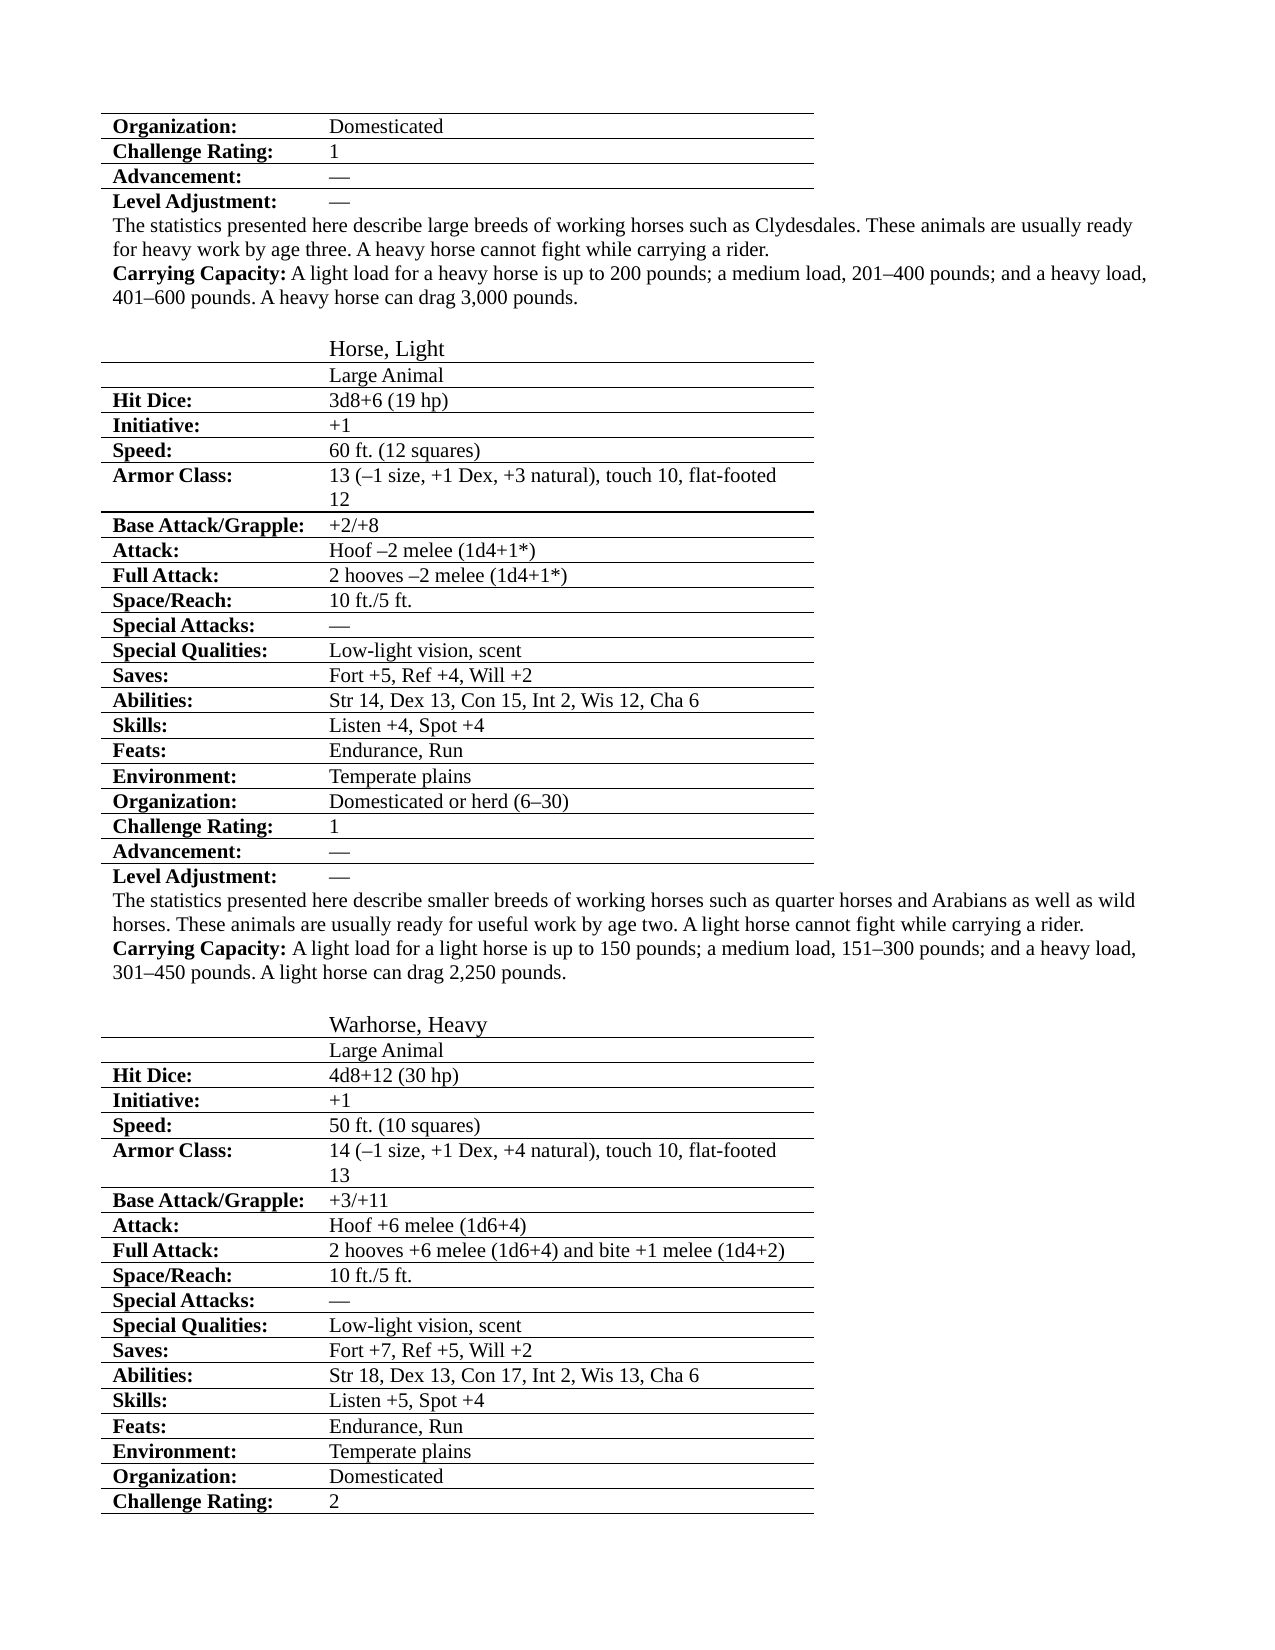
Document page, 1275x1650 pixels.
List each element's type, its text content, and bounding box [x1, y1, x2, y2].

table_cell 2 hooves +6 melee (1d6+4) and bite +1 melee (1d4+2) [318, 1238, 814, 1262]
table_cell Challenge Rating: [101, 139, 318, 163]
table_header [101, 336, 318, 362]
table_cell Attack: [101, 538, 318, 562]
table_cell Hoof +6 melee (1d6+4) [318, 1213, 814, 1237]
table_cell Armor Class: [101, 463, 318, 511]
table_cell Advancement: [101, 164, 318, 188]
table_cell Special Attacks: [101, 1288, 318, 1312]
table_cell Hit Dice: [101, 388, 318, 412]
table_cell Saves: [101, 663, 318, 687]
table_cell — [318, 189, 814, 213]
table_cell Armor Class: [101, 1139, 318, 1187]
table_cell +3/+11 [318, 1188, 814, 1212]
table_cell Endurance, Run [318, 1414, 814, 1438]
table_cell Abilities: [101, 1363, 318, 1387]
table_cell 14 (–1 size, +1 Dex, +4 natural), touch 10, flat-footed 13 [318, 1139, 814, 1187]
table_cell Organization: [101, 114, 318, 138]
table_cell 10 ft./5 ft. [318, 1263, 814, 1287]
table_cell Challenge Rating: [101, 814, 318, 838]
table_cell Feats: [101, 739, 318, 762]
table_cell 10 ft./5 ft. [318, 588, 814, 612]
table_cell Hoof –2 melee (1d4+1*) [318, 538, 814, 562]
table_cell +1 [318, 1088, 814, 1112]
text The statistics presented here describe smaller breeds of working horses such as quarter horses and Arabians as well as wild horses. These animals are usually ready for useful work by age two. A light horse cannot fight while carrying a rider. [112, 888, 1162, 936]
table_header [101, 1011, 318, 1037]
table_cell Attack: [101, 1213, 318, 1237]
table_cell Organization: [101, 1464, 318, 1488]
table_cell Space/Reach: [101, 1263, 318, 1287]
text Carrying Capacity: A light load for a heavy horse is up to 200 pounds; a medium load, 201–400 pounds; and a heavy load, 401–600 pounds. A heavy horse can drag 3,000 pounds. [112, 261, 1162, 309]
table_cell Skills: [101, 713, 318, 737]
table_cell Low-light vision, scent [318, 1313, 814, 1337]
table_cell Challenge Rating: [101, 1489, 318, 1513]
table_cell Level Adjustment: [101, 864, 318, 888]
table_cell Environment: [101, 764, 318, 788]
table_cell 2 hooves –2 melee (1d4+1*) [318, 563, 814, 587]
table_cell Fort +5, Ref +4, Will +2 [318, 663, 814, 687]
table_cell +1 [318, 413, 814, 437]
text The statistics presented here describe large breeds of working horses such as Clydesdales. These animals are usually ready for heavy work by age three. A heavy horse cannot fight while carrying a rider. [112, 213, 1162, 261]
table_cell Temperate plains [318, 764, 814, 788]
table_cell Listen +4, Spot +4 [318, 713, 814, 737]
table_cell Special Attacks: [101, 613, 318, 637]
table_cell Skills: [101, 1389, 318, 1412]
table_cell Str 14, Dex 13, Con 15, Int 2, Wis 12, Cha 6 [318, 688, 814, 712]
table_cell Special Qualities: [101, 1313, 318, 1337]
table_cell 13 (–1 size, +1 Dex, +3 natural), touch 10, flat-footed 12 [318, 463, 814, 511]
table_cell Organization: [101, 789, 318, 813]
table_cell 1 [318, 814, 814, 838]
table_cell Space/Reach: [101, 588, 318, 612]
table_cell Listen +5, Spot +4 [318, 1389, 814, 1412]
table_cell Abilities: [101, 688, 318, 712]
table_cell — [318, 839, 814, 863]
table_cell Low-light vision, scent [318, 638, 814, 662]
table_cell Hit Dice: [101, 1063, 318, 1087]
table_cell [101, 363, 318, 387]
table_cell Saves: [101, 1338, 318, 1362]
table_cell Speed: [101, 438, 318, 462]
table_cell [101, 1038, 318, 1062]
text Carrying Capacity: A light load for a light horse is up to 150 pounds; a medium load, 151–300 pounds; and a heavy load, 301–450 pounds. A light horse can drag 2,250 pounds. [112, 936, 1162, 984]
table_cell Base Attack/Grapple: [101, 513, 318, 537]
table_cell Initiative: [101, 413, 318, 437]
table_cell Endurance, Run [318, 739, 814, 762]
table_cell — [318, 613, 814, 637]
table_cell Domesticated [318, 1464, 814, 1488]
table_cell 50 ft. (10 squares) [318, 1113, 814, 1137]
table_cell Initiative: [101, 1088, 318, 1112]
table_cell Domesticated [318, 114, 814, 138]
table_header Warhorse, Heavy [318, 1011, 814, 1037]
table_cell — [318, 864, 814, 888]
table_cell Full Attack: [101, 1238, 318, 1262]
table_cell 4d8+12 (30 hp) [318, 1063, 814, 1087]
table_cell 2 [318, 1489, 814, 1513]
table_cell Level Adjustment: [101, 189, 318, 213]
table_cell 60 ft. (12 squares) [318, 438, 814, 462]
table_cell — [318, 164, 814, 188]
table_cell Large Animal [318, 1038, 814, 1062]
table_cell Large Animal [318, 363, 814, 387]
table_cell Speed: [101, 1113, 318, 1137]
table_cell Str 18, Dex 13, Con 17, Int 2, Wis 13, Cha 6 [318, 1363, 814, 1387]
table_cell +2/+8 [318, 513, 814, 537]
table_cell 3d8+6 (19 hp) [318, 388, 814, 412]
table_cell Advancement: [101, 839, 318, 863]
table_cell — [318, 1288, 814, 1312]
table_cell Full Attack: [101, 563, 318, 587]
table_cell Fort +7, Ref +5, Will +2 [318, 1338, 814, 1362]
table_header Horse, Light [318, 336, 814, 362]
table_cell 1 [318, 139, 814, 163]
table_cell Feats: [101, 1414, 318, 1438]
table_cell Temperate plains [318, 1439, 814, 1463]
table_cell Base Attack/Grapple: [101, 1188, 318, 1212]
table_cell Environment: [101, 1439, 318, 1463]
table_cell Domesticated or herd (6–30) [318, 789, 814, 813]
table_cell Special Qualities: [101, 638, 318, 662]
